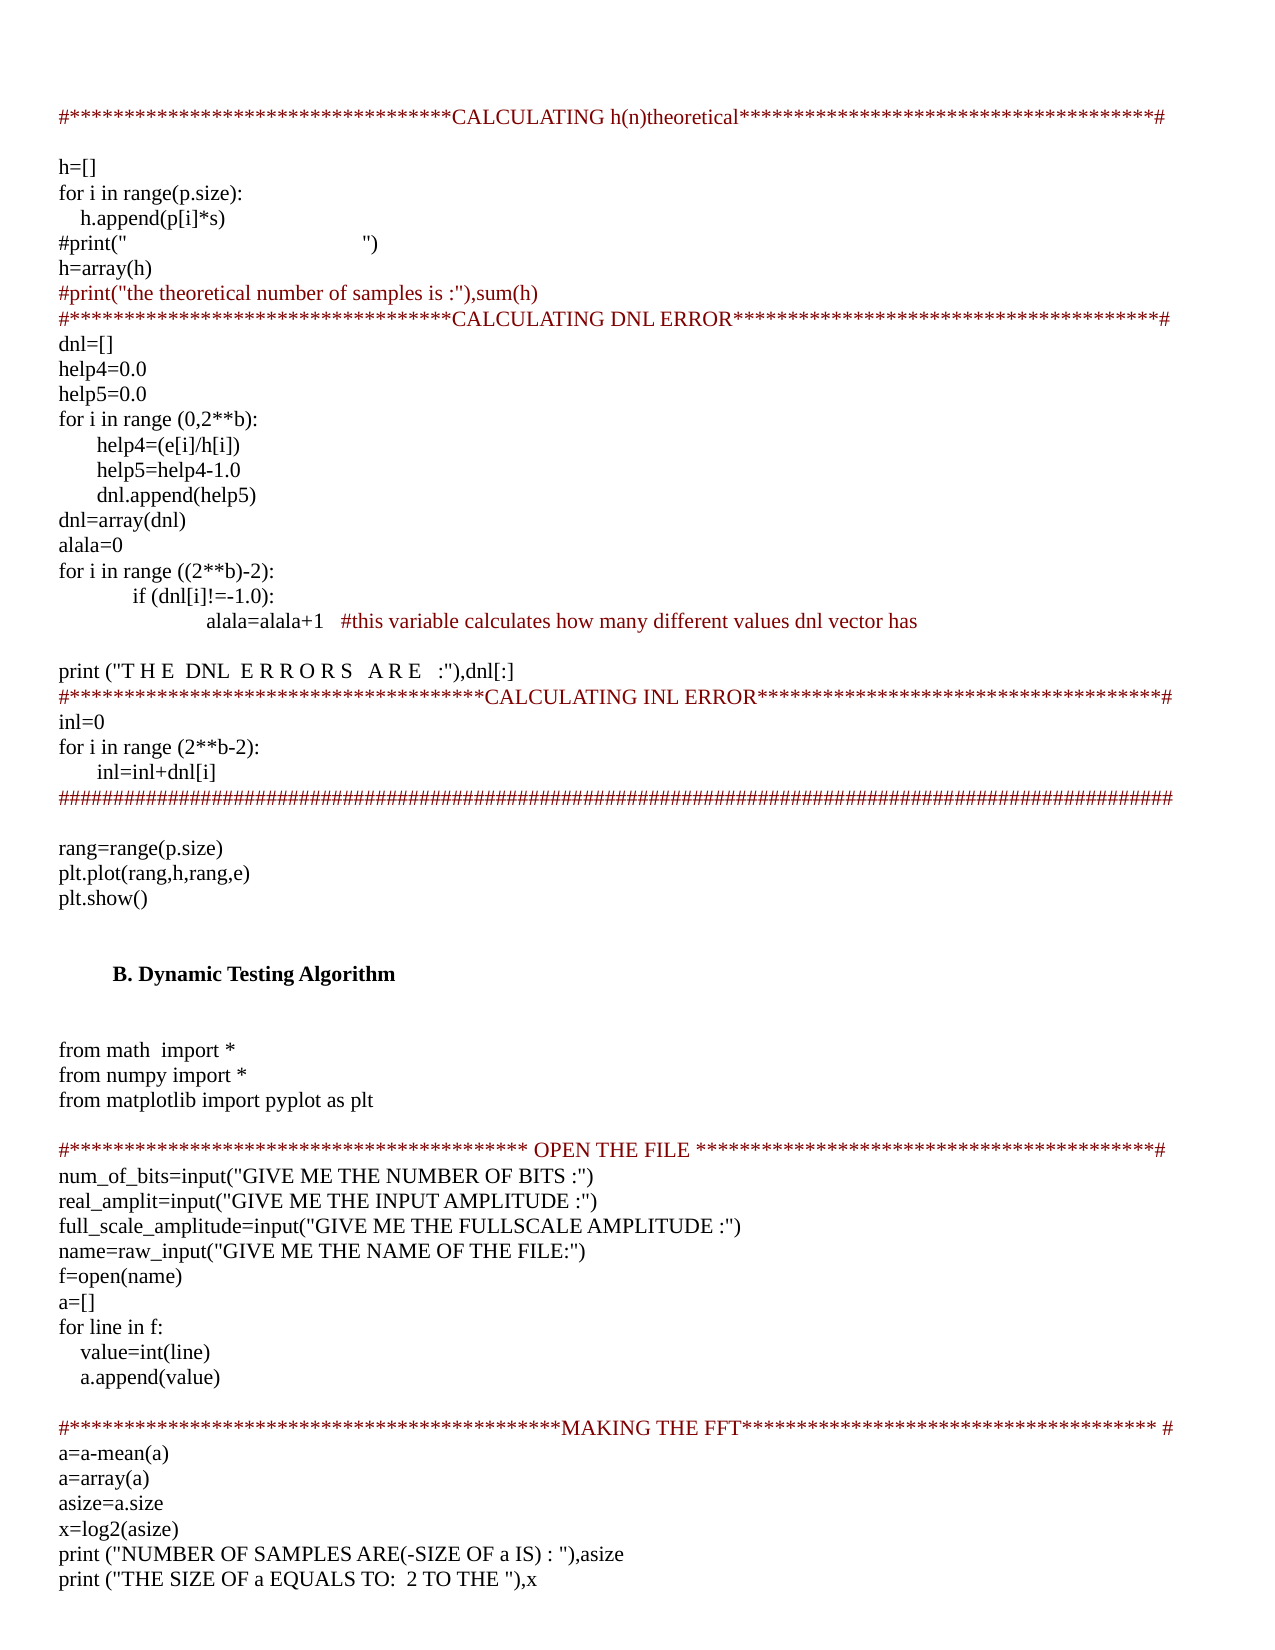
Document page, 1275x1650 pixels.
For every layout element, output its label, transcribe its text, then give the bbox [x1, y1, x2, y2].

text alala=alala+1 #this variable calculates how many different values dnl vector has [58, 608, 1175, 633]
text print ("NUMBER OF SAMPLES ARE(-SIZE OF a IS) : "),asize [58, 1541, 1175, 1566]
text rang=range(p.size) [58, 835, 1175, 860]
text for i in range(p.size): [58, 179, 1175, 205]
text name=raw_input("GIVE ME THE NAME OF THE FILE:") [58, 1238, 1175, 1263]
text from matplotlib import pyplot as plt [58, 1087, 1175, 1112]
text plt.plot(rang,h,rang,e) [58, 860, 1175, 885]
text #***********************************CALCULATING h(n)theoretical**************************************# [58, 104, 1175, 129]
text alala=0 [58, 532, 1175, 558]
text for line in f: [58, 1314, 1175, 1339]
text print ("T H E DNL E R R O R S A R E :"),dnl[:] [58, 658, 1175, 684]
text dnl=array(dnl) [58, 507, 1175, 532]
text #*********************************************MAKING THE FFT************************************** # [58, 1415, 1175, 1440]
text inl=0 [58, 709, 1175, 734]
text #print("the theoretical number of samples is :"),sum(h) [58, 280, 1175, 306]
text help5=help4-1.0 [58, 457, 1175, 482]
text #****************************************** OPEN THE FILE ******************************************# [58, 1137, 1175, 1163]
text help5=0.0 [58, 381, 1175, 406]
text x=log2(asize) [58, 1516, 1175, 1541]
text for i in range (0,2**b): [58, 406, 1175, 432]
text dnl=[] [58, 331, 1175, 356]
text full_scale_amplitude=input("GIVE ME THE FULLSCALE AMPLITUDE :") [58, 1213, 1175, 1238]
text a=a-mean(a) [58, 1440, 1175, 1465]
text #print(" ") [58, 230, 1175, 255]
text B. Dynamic Testing Algorithm [102, 961, 1175, 986]
text inl=inl+dnl[i] [58, 759, 1175, 784]
text for i in range (2**b-2): [58, 734, 1175, 759]
text from math import * [58, 1037, 1175, 1062]
text if (dnl[i]!=-1.0): [58, 583, 1175, 608]
text num_of_bits=input("GIVE ME THE NUMBER OF BITS :") [58, 1163, 1175, 1188]
text f=open(name) [58, 1263, 1175, 1289]
text asize=a.size [58, 1490, 1175, 1516]
text help4=0.0 [58, 356, 1175, 381]
text for i in range ((2**b)-2): [58, 558, 1175, 583]
text a=[] [58, 1289, 1175, 1314]
text from numpy import * [58, 1062, 1175, 1087]
text real_amplit=input("GIVE ME THE INPUT AMPLITUDE :") [58, 1188, 1175, 1213]
text help4=(e[i]/h[i]) [58, 432, 1175, 457]
text plt.show() [58, 885, 1175, 911]
text h=array(h) [58, 255, 1175, 280]
text #**************************************CALCULATING INL ERROR*************************************# [58, 684, 1175, 709]
text h.append(p[i]*s) [58, 205, 1175, 230]
text value=int(line) [58, 1339, 1175, 1364]
text a.append(value) [58, 1364, 1175, 1389]
text ###################################################################################################### [58, 784, 1175, 810]
text #***********************************CALCULATING DNL ERROR***************************************# [58, 306, 1175, 331]
text print ("THE SIZE OF a EQUALS TO: 2 TO THE "),x [58, 1566, 1175, 1591]
text dnl.append(help5) [58, 482, 1175, 507]
text a=array(a) [58, 1465, 1175, 1490]
text h=[] [58, 154, 1175, 179]
